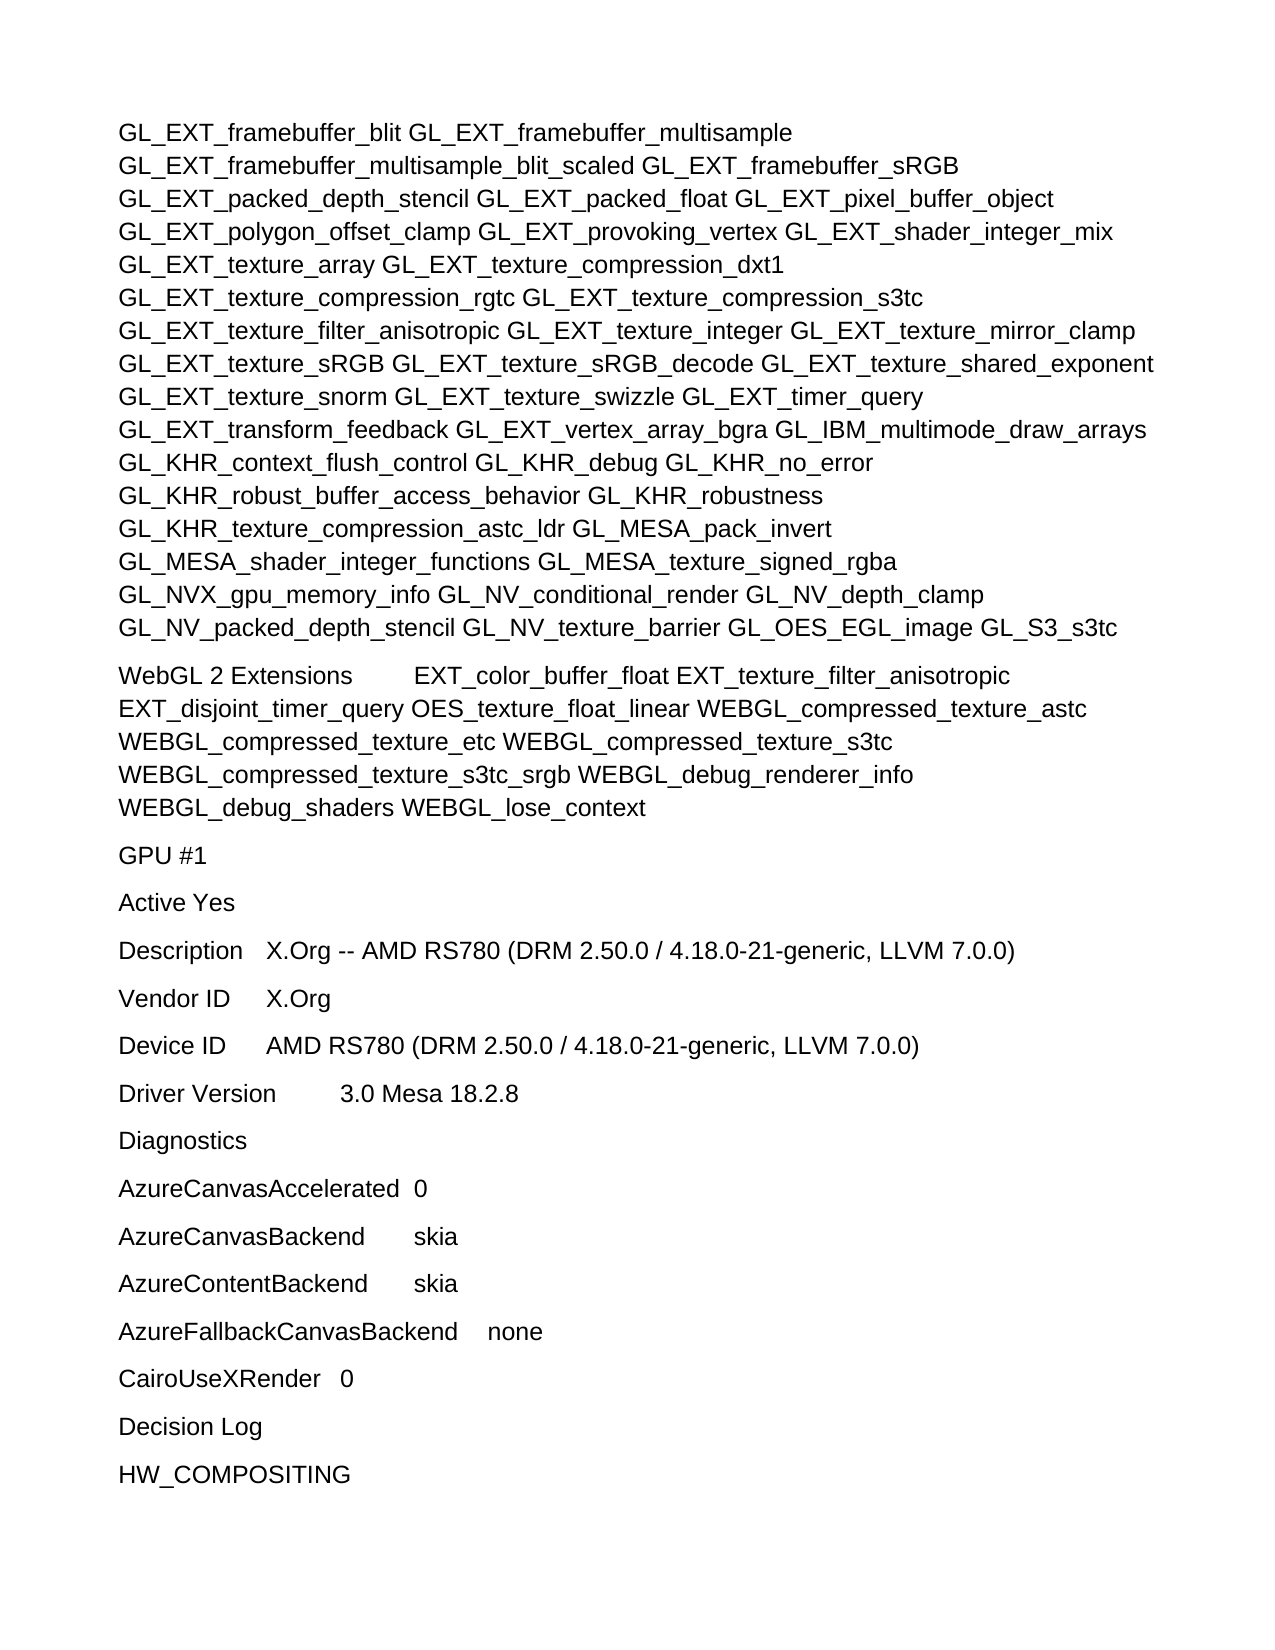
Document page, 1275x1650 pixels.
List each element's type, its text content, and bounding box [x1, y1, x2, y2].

text HW_COMPOSITING [118, 1459, 1157, 1488]
text WebGL 2 Extensions EXT_color_buffer_float EXT_texture_filter_anisotropic EXT_disjoint_timer_query OES_texture_float_linear WEBGL_compressed_texture_astc WEBGL_compressed_texture_etc WEBGL_compressed_texture_s3tc WEBGL_compressed_texture_s3tc_srgb WEBGL_debug_renderer_info WEBGL_debug_shaders WEBGL_lose_context [118, 661, 1157, 822]
text Active Yes [118, 888, 1157, 917]
text GL_EXT_framebuffer_blit GL_EXT_framebuffer_multisample GL_EXT_framebuffer_multisample_blit_scaled GL_EXT_framebuffer_sRGB GL_EXT_packed_depth_stencil GL_EXT_packed_float GL_EXT_pixel_buffer_object GL_EXT_polygon_offset_clamp GL_EXT_provoking_vertex GL_EXT_shader_integer_mix GL_EXT_texture_array GL_EXT_texture_compression_dxt1 GL_EXT_texture_compression_rgtc GL_EXT_texture_compression_s3tc GL_EXT_texture_filter_anisotropic GL_EXT_texture_integer GL_EXT_texture_mirror_clamp GL_EXT_texture_sRGB GL_EXT_texture_sRGB_decode GL_EXT_texture_shared_exponent GL_EXT_texture_snorm GL_EXT_texture_swizzle GL_EXT_timer_query GL_EXT_transform_feedback GL_EXT_vertex_array_bgra GL_IBM_multimode_draw_arrays GL_KHR_context_flush_control GL_KHR_debug GL_KHR_no_error GL_KHR_robust_buffer_access_behavior GL_KHR_robustness GL_KHR_texture_compression_astc_ldr GL_MESA_pack_invert GL_MESA_shader_integer_functions GL_MESA_texture_signed_rgba GL_NVX_gpu_memory_info GL_NV_conditional_render GL_NV_depth_clamp GL_NV_packed_depth_stencil GL_NV_texture_barrier GL_OES_EGL_image GL_S3_s3tc [118, 118, 1157, 642]
text AzureCanvasAccelerated 0 [118, 1174, 1157, 1203]
text GPU #1 [118, 841, 1157, 869]
text AzureFallbackCanvasBackend none [118, 1317, 1157, 1346]
text AzureCanvasBackend skia [118, 1222, 1157, 1250]
text Vendor ID X.Org [118, 983, 1157, 1012]
text AzureContentBackend skia [118, 1269, 1157, 1298]
text Device ID AMD RS780 (DRM 2.50.0 / 4.18.0-21-generic, LLVM 7.0.0) [118, 1031, 1157, 1060]
text Driver Version 3.0 Mesa 18.2.8 [118, 1079, 1157, 1107]
text Decision Log [118, 1412, 1157, 1441]
text CairoUseXRender 0 [118, 1364, 1157, 1393]
text Description X.Org -- AMD RS780 (DRM 2.50.0 / 4.18.0-21-generic, LLVM 7.0.0) [118, 936, 1157, 965]
text Diagnostics [118, 1126, 1157, 1155]
